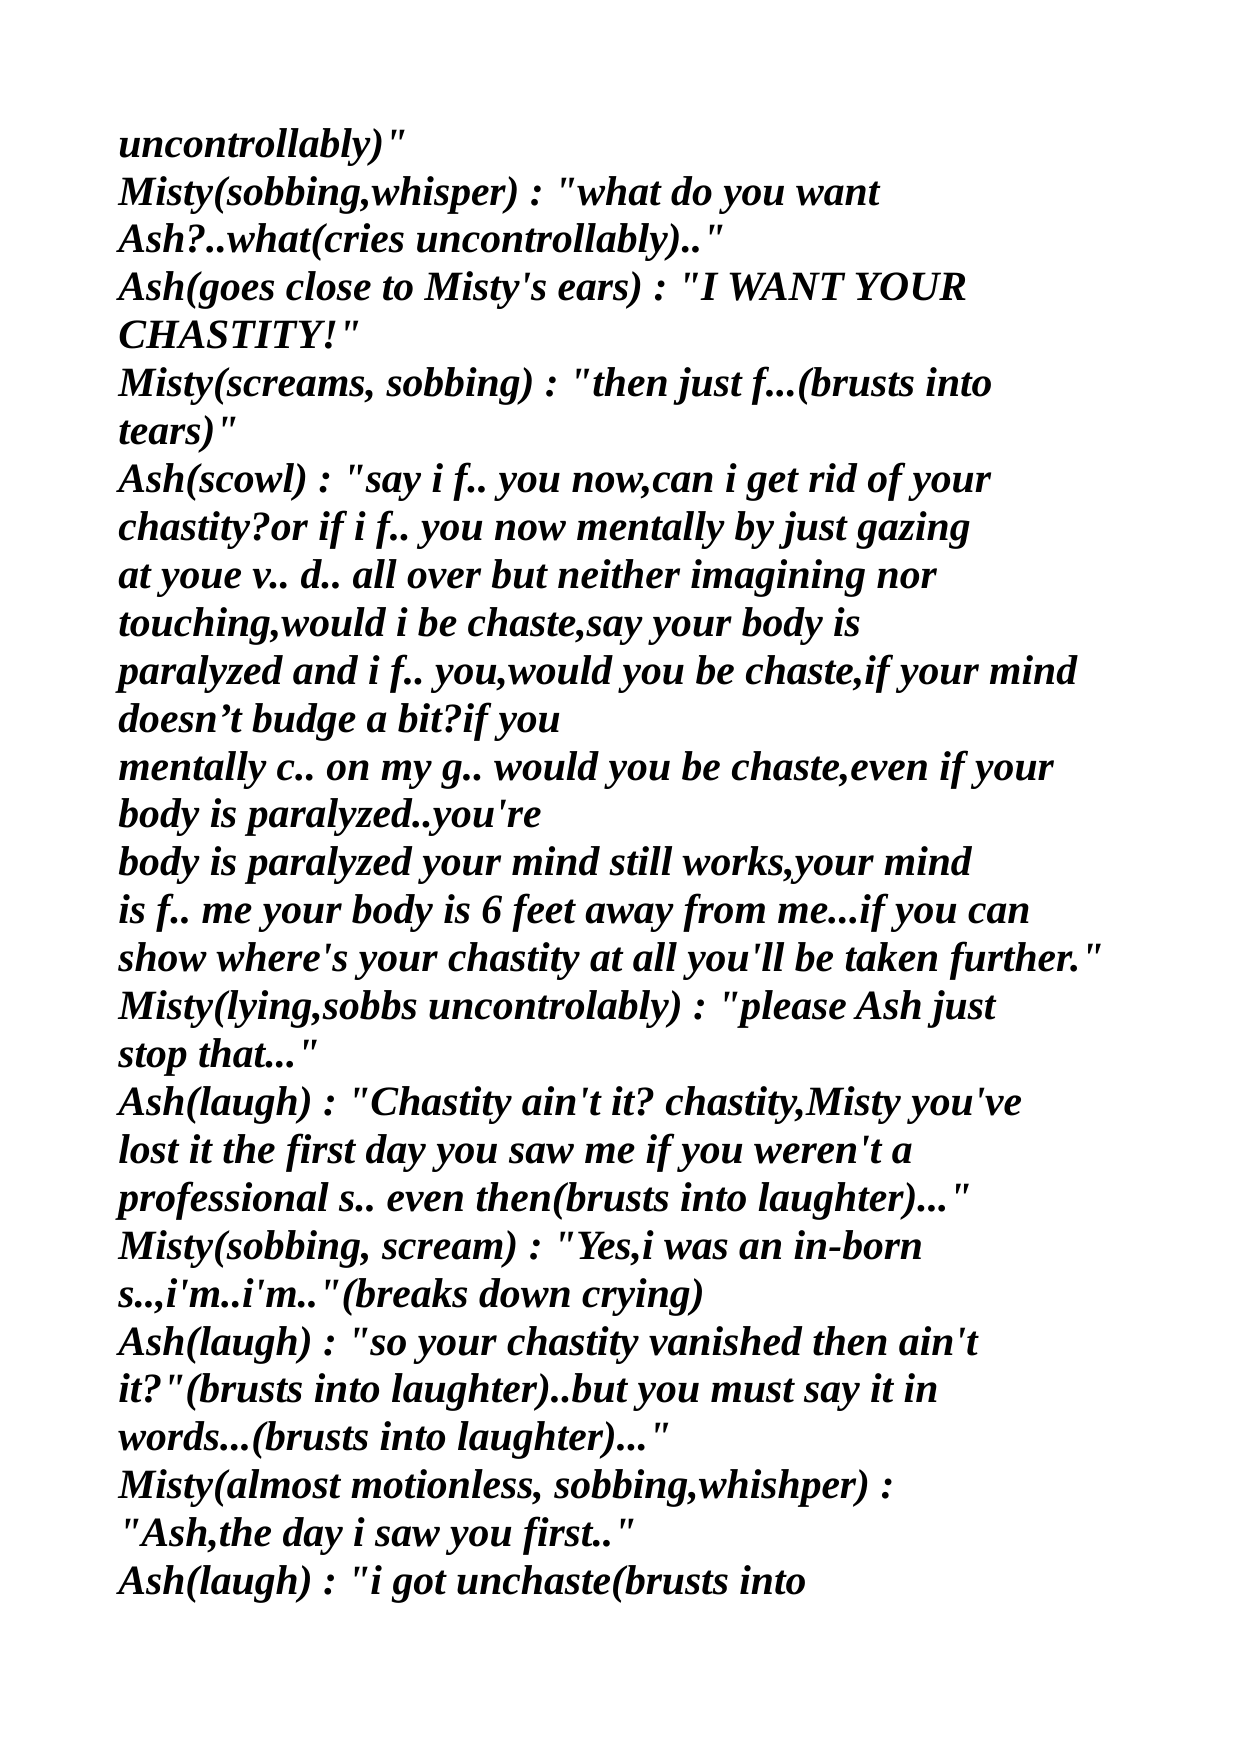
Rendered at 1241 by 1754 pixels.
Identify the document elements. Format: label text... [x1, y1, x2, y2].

text at youe v.. d.. all over but neither imagining nor [118, 549, 1122, 597]
text Ash(laugh) : "i got unchaste(brusts into [118, 1556, 1122, 1603]
text Ash(laugh) : "Chastity ain't it? chastity,Misty you've [118, 1076, 1122, 1124]
text Misty(lying,sobbs uncontrolably) : "please Ash just [118, 981, 1122, 1028]
text it?"(brusts into laughter)..but you must say it in [118, 1364, 1122, 1412]
text Misty(screams, sobbing) : "then just f...(brusts into [118, 358, 1122, 406]
text paralyzed and i f.. you,would you be chaste,if your mind doesn’t budge a bit?if you [118, 645, 1122, 741]
text uncontrollably)" [118, 118, 1122, 166]
text "Ash,the day i saw you first.." [118, 1508, 1122, 1556]
text CHASTITY!" [118, 310, 1122, 358]
text Misty(sobbing, scream) : "Yes,i was an in-born [118, 1220, 1122, 1268]
text is f.. me your body is 6 feet away from me...if you can show where's your chastity at all you'll be taken further." [118, 885, 1122, 981]
text stop that..." [118, 1028, 1122, 1076]
text Ash?..what(cries uncontrollably).." [118, 214, 1122, 262]
text Misty(almost motionless, sobbing,whishper) : [118, 1460, 1122, 1508]
text s..,i'm..i'm.."(breaks down crying) [118, 1268, 1122, 1316]
text tears)" [118, 406, 1122, 453]
text words...(brusts into laughter)..." [118, 1412, 1122, 1460]
text Ash(goes close to Misty's ears) : "I WANT YOUR [118, 262, 1122, 310]
text chastity?or if i f.. you now mentally by just gazing [118, 501, 1122, 549]
text Misty(sobbing,whisper) : "what do you want [118, 166, 1122, 214]
text touching,would i be chaste,say your body is [118, 597, 1122, 645]
text body is paralyzed your mind still works,your mind [118, 837, 1122, 885]
text lost it the first day you saw me if you weren't a [118, 1124, 1122, 1172]
text professional s.. even then(brusts into laughter)..." [118, 1172, 1122, 1220]
text Ash(scowl) : "say i f.. you now,can i get rid of your [118, 453, 1122, 501]
text mentally c.. on my g.. would you be chaste,even if your body is paralyzed..you're [118, 741, 1122, 837]
text Ash(laugh) : "so your chastity vanished then ain't [118, 1316, 1122, 1364]
